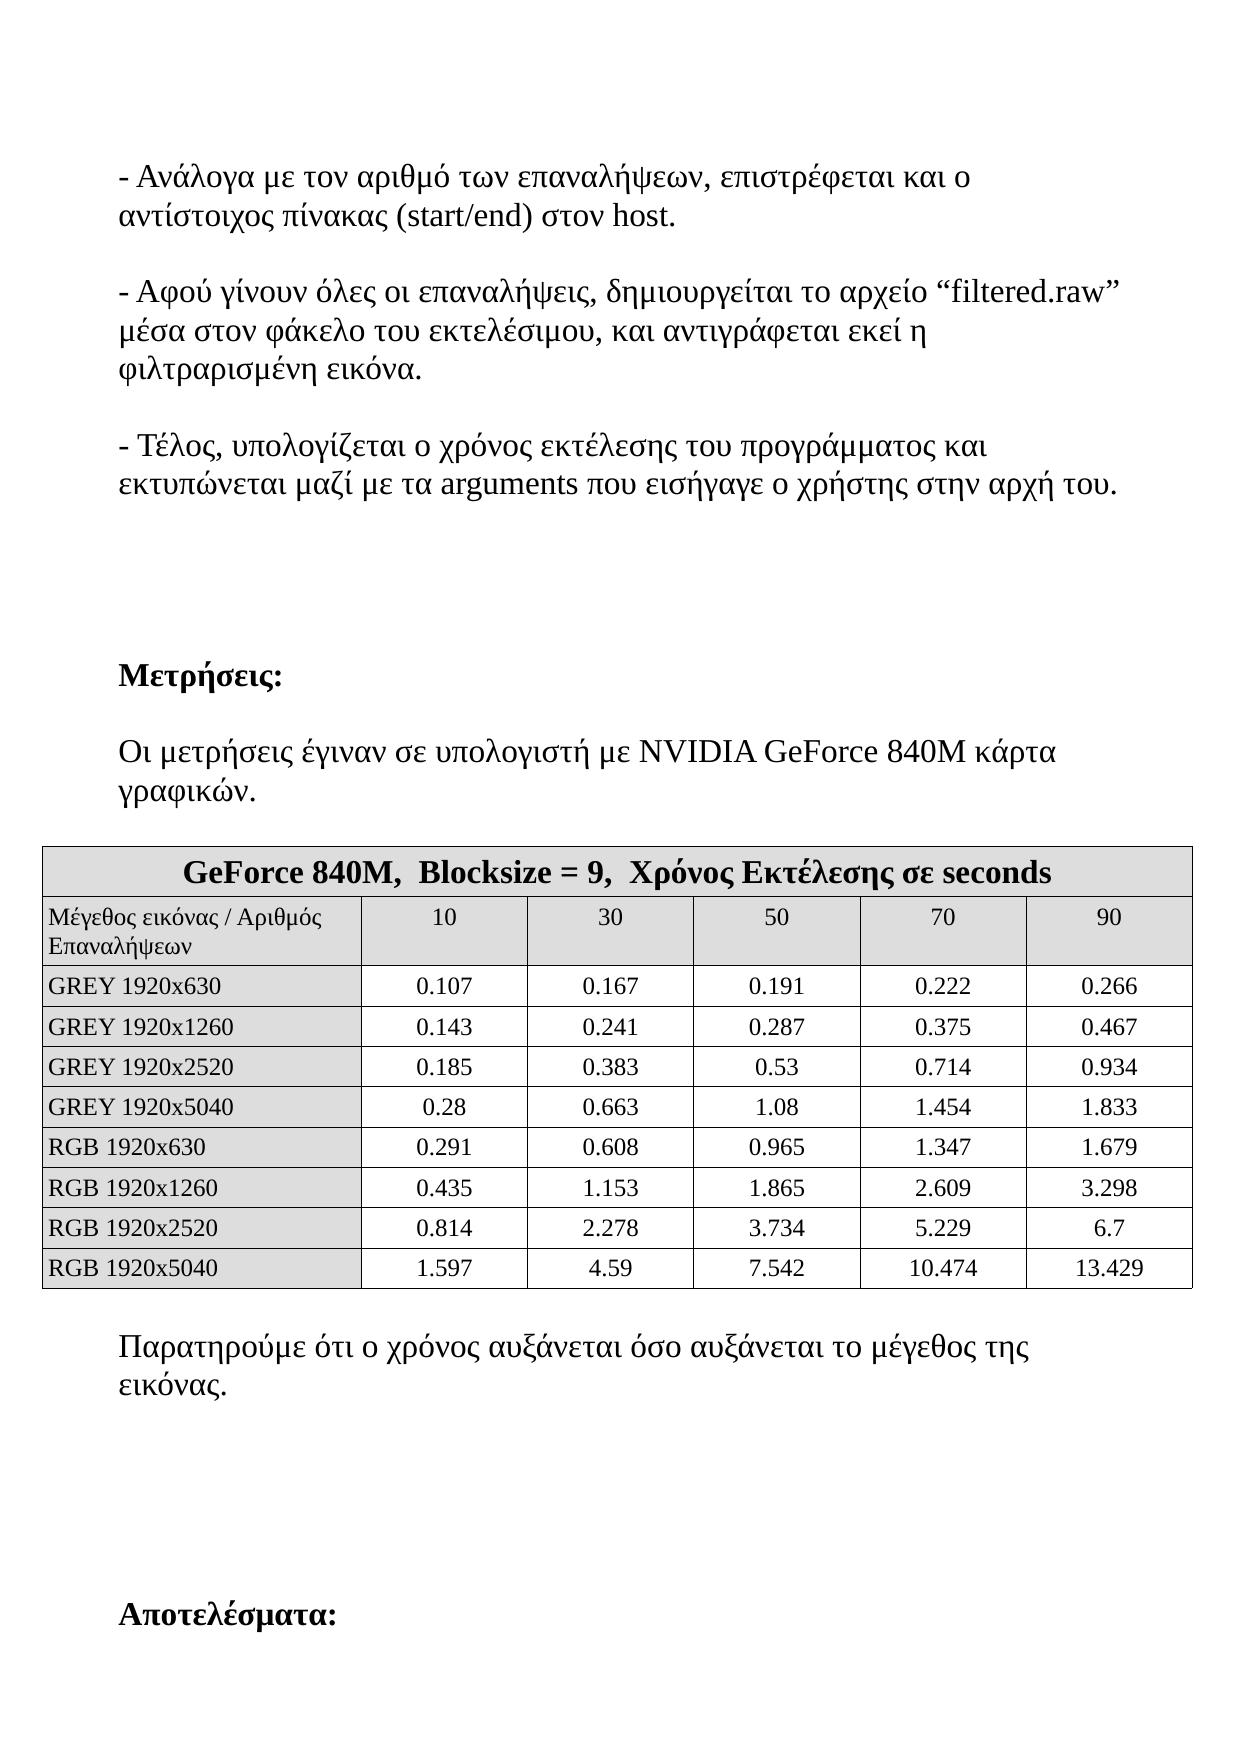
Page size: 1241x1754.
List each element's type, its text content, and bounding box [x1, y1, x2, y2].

table_cell 0.191 [694, 966, 860, 1006]
text - Αφού γίνουν όλες οι επαναλήψεις, δημιουργείται το αρχείο “filtered.raw” μέσα στον φάκελο του εκτελέσιμου, και αντιγράφεται εκεί η φιλτραρισμένη εικόνα. [118, 271, 1122, 386]
table_cell 5.229 [861, 1208, 1026, 1248]
table_cell 70 [861, 897, 1026, 965]
table_cell 6.7 [1027, 1208, 1192, 1248]
table_cell 50 [694, 897, 860, 965]
text Παρατηρούμε ότι ο χρόνος αυξάνεται όσο αυξάνεται το μέγεθος της εικόνας. [118, 1326, 1122, 1403]
table_cell GREY 1920x2520 [43, 1047, 361, 1086]
table_cell 3.298 [1027, 1168, 1192, 1207]
text Μετρήσεις: [118, 655, 1122, 693]
table_cell 0.467 [1027, 1007, 1192, 1046]
table_cell 0.965 [694, 1128, 860, 1167]
text - Τέλος, υπολογίζεται ο χρόνος εκτέλεσης του προγράμματος και εκτυπώνεται μαζί με τα arguments που εισήγαγε ο χρήστης στην αρχή του. [118, 425, 1122, 501]
table_cell 13.429 [1027, 1249, 1192, 1288]
table_cell 0.714 [861, 1047, 1026, 1086]
table_cell 1.454 [861, 1087, 1026, 1127]
table_cell 30 [528, 897, 693, 965]
table_cell 0.167 [528, 966, 693, 1006]
table_cell 0.222 [861, 966, 1026, 1006]
table_cell 1.08 [694, 1087, 860, 1127]
table_cell 0.608 [528, 1128, 693, 1167]
table_cell 1.597 [362, 1249, 527, 1288]
table_cell 7.542 [694, 1249, 860, 1288]
table_cell 0.814 [362, 1208, 527, 1248]
text Οι μετρήσεις έγιναν σε υπολογιστή με NVIDIA GeForce 840M κάρτα γραφικών. [118, 731, 1122, 808]
table_cell 0.28 [362, 1087, 527, 1127]
table_header GeForce 840M, Blocksize = 9, Χρόνος Εκτέλεσης σε seconds [43, 847, 1192, 896]
table_cell 10 [362, 897, 527, 965]
table_cell 0.53 [694, 1047, 860, 1086]
table_cell 1.833 [1027, 1087, 1192, 1127]
table_cell 0.383 [528, 1047, 693, 1086]
text - Ανάλογα με τον αριθμό των επαναλήψεων, επιστρέφεται και ο αντίστοιχος πίνακας (start/end) στον host. [118, 156, 1122, 233]
table_cell GREY 1920x630 [43, 966, 361, 1006]
table_cell 3.734 [694, 1208, 860, 1248]
table_cell 90 [1027, 897, 1192, 965]
table_cell 1.679 [1027, 1128, 1192, 1167]
table_cell RGB 1920x630 [43, 1128, 361, 1167]
table_cell 0.934 [1027, 1047, 1192, 1086]
table_cell 1.347 [861, 1128, 1026, 1167]
table_cell 0.185 [362, 1047, 527, 1086]
table_cell 0.291 [362, 1128, 527, 1167]
table_cell 2.278 [528, 1208, 693, 1248]
table_cell 2.609 [861, 1168, 1026, 1207]
table_cell GREY 1920x1260 [43, 1007, 361, 1046]
table_cell 0.241 [528, 1007, 693, 1046]
table_cell GREY 1920x5040 [43, 1087, 361, 1127]
table_cell 0.107 [362, 966, 527, 1006]
table_cell Μέγεθος εικόνας / Αριθμός Επαναλήψεων [43, 897, 361, 965]
table_cell 0.287 [694, 1007, 860, 1046]
table_cell 0.435 [362, 1168, 527, 1207]
table_cell 10.474 [861, 1249, 1026, 1288]
table_cell 1.865 [694, 1168, 860, 1207]
table_cell 1.153 [528, 1168, 693, 1207]
table_cell RGB 1920x5040 [43, 1249, 361, 1288]
table_cell 0.143 [362, 1007, 527, 1046]
table_cell 4.59 [528, 1249, 693, 1288]
table_cell 0.266 [1027, 966, 1192, 1006]
table_cell 0.375 [861, 1007, 1026, 1046]
table_cell RGB 1920x2520 [43, 1208, 361, 1248]
table_cell 0.663 [528, 1087, 693, 1127]
table_cell RGB 1920x1260 [43, 1168, 361, 1207]
text Αποτελέσματα: [118, 1595, 1122, 1633]
